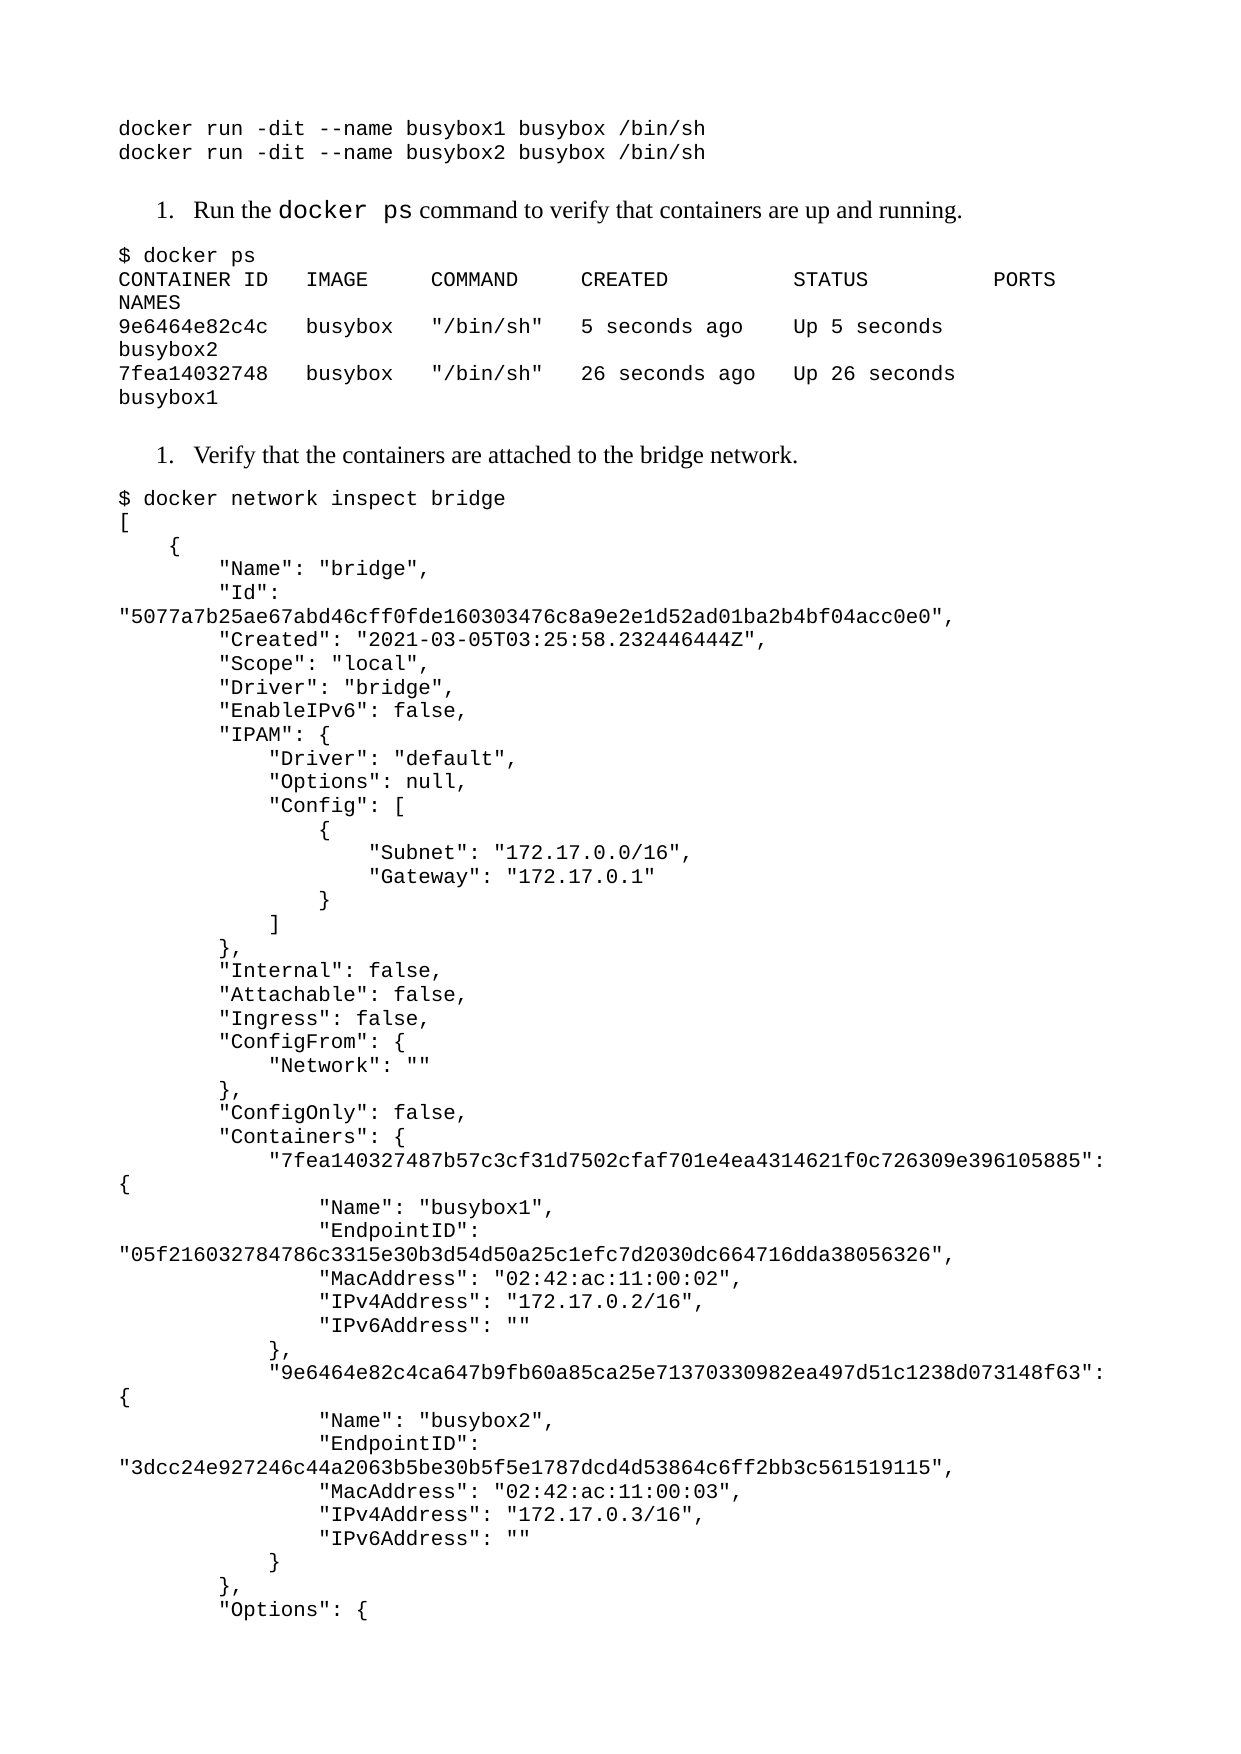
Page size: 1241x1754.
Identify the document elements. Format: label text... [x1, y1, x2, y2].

text "ConfigFrom": { [118, 1031, 1122, 1055]
text }, [118, 937, 1122, 960]
text { [118, 535, 1122, 558]
text }, [118, 1079, 1122, 1102]
text CONTAINER ID IMAGE COMMAND CREATED STATUS PORTS NAMES [118, 268, 1122, 316]
text "EnableIPv6": false, [118, 700, 1122, 724]
list Run the docker ps command to verify that containers are up and running. [156, 195, 1122, 226]
text [ [118, 511, 1122, 535]
text ] [118, 913, 1122, 937]
text "Name": "bridge", [118, 558, 1122, 582]
text }, [118, 1575, 1122, 1599]
text "Containers": { [118, 1126, 1122, 1149]
text "IPv4Address": "172.17.0.2/16", [118, 1291, 1122, 1315]
text "Options": { [118, 1599, 1122, 1622]
text } [118, 1552, 1122, 1575]
text "Scope": "local", [118, 653, 1122, 677]
text "EndpointID": "05f216032784786c3315e30b3d54d50a25c1efc7d2030dc664716dda38056326", [118, 1221, 1122, 1268]
text "MacAddress": "02:42:ac:11:00:02", [118, 1268, 1122, 1291]
text "Gateway": "172.17.0.1" [118, 866, 1122, 889]
text "7fea140327487b57c3cf31d7502cfaf701e4ea4314621f0c726309e396105885": { [118, 1149, 1122, 1197]
text "Driver": "bridge", [118, 677, 1122, 700]
text "IPAM": { [118, 724, 1122, 748]
text "Created": "2021-03-05T03:25:58.232446444Z", [118, 629, 1122, 653]
text 7fea14032748 busybox "/bin/sh" 26 seconds ago Up 26 seconds busybox1 [118, 363, 1122, 410]
text } [118, 889, 1122, 913]
text "Attachable": false, [118, 984, 1122, 1008]
text docker run -dit --name busybox2 busybox /bin/sh [118, 142, 1122, 165]
text "Subnet": "172.17.0.0/16", [118, 842, 1122, 866]
text $ docker network inspect bridge [118, 487, 1122, 511]
text $ docker ps [118, 245, 1122, 268]
text "Options": null, [118, 771, 1122, 795]
text "Network": "" [118, 1055, 1122, 1079]
text "Ingress": false, [118, 1008, 1122, 1031]
text "IPv4Address": "172.17.0.3/16", [118, 1504, 1122, 1528]
text "IPv6Address": "" [118, 1315, 1122, 1339]
text "MacAddress": "02:42:ac:11:00:03", [118, 1481, 1122, 1504]
text "Id": "5077a7b25ae67abd46cff0fde160303476c8a9e2e1d52ad01ba2b4bf04acc0e0", [118, 582, 1122, 629]
text { [118, 818, 1122, 842]
text 9e6464e82c4c busybox "/bin/sh" 5 seconds ago Up 5 seconds busybox2 [118, 316, 1122, 363]
text "Name": "busybox2", [118, 1410, 1122, 1433]
text docker run -dit --name busybox1 busybox /bin/sh [118, 118, 1122, 142]
text }, [118, 1339, 1122, 1362]
text "IPv6Address": "" [118, 1528, 1122, 1552]
text "Name": "busybox1", [118, 1197, 1122, 1221]
text "EndpointID": "3dcc24e927246c44a2063b5be30b5f5e1787dcd4d53864c6ff2bb3c561519115", [118, 1433, 1122, 1481]
text "ConfigOnly": false, [118, 1102, 1122, 1126]
text "Internal": false, [118, 960, 1122, 984]
text "9e6464e82c4ca647b9fb60a85ca25e71370330982ea497d51c1238d073148f63": { [118, 1362, 1122, 1410]
list Verify that the containers are attached to the bridge network. [156, 440, 1122, 469]
text "Driver": "default", [118, 748, 1122, 771]
text "Config": [ [118, 795, 1122, 818]
